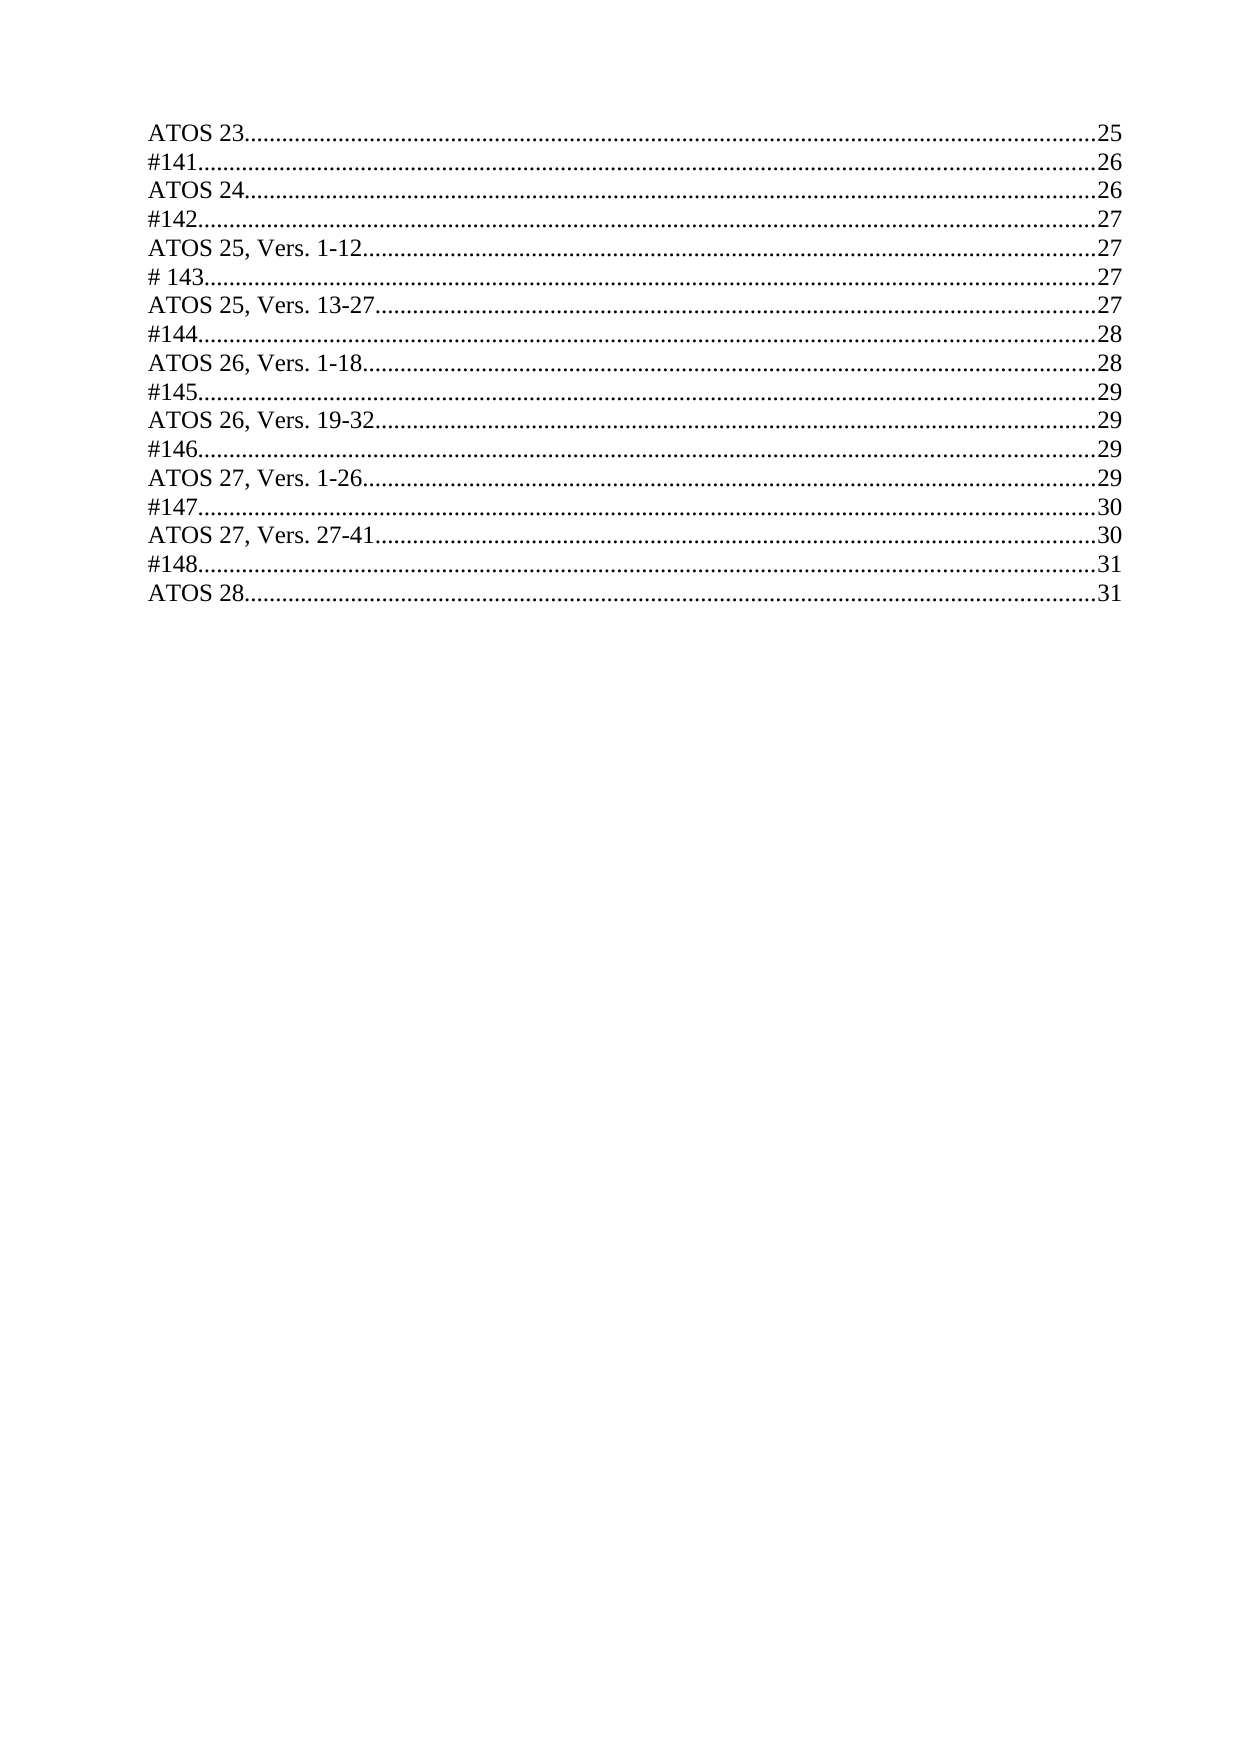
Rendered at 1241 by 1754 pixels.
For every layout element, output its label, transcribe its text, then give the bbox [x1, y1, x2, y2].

text #147 30 [148, 492, 1122, 521]
text ATOS 26, Vers. 19-32 29 [148, 406, 1122, 434]
text ATOS 27, Vers. 27-41 30 [148, 521, 1122, 549]
text ATOS 24 26 [148, 176, 1122, 204]
text ATOS 26, Vers. 1-18 28 [148, 348, 1122, 377]
text #141 26 [148, 147, 1122, 176]
text #145 29 [148, 377, 1122, 406]
text #142 27 [148, 204, 1122, 233]
text ATOS 23 25 [148, 118, 1122, 147]
text # 143 27 [148, 262, 1122, 291]
text ATOS 27, Vers. 1-26 29 [148, 463, 1122, 492]
text #146 29 [148, 434, 1122, 463]
text ATOS 28 31 [148, 578, 1122, 607]
text ATOS 25, Vers. 13-27 27 [148, 291, 1122, 319]
text #148 31 [148, 549, 1122, 578]
text #144 28 [148, 319, 1122, 348]
text ATOS 25, Vers. 1-12 27 [148, 233, 1122, 262]
